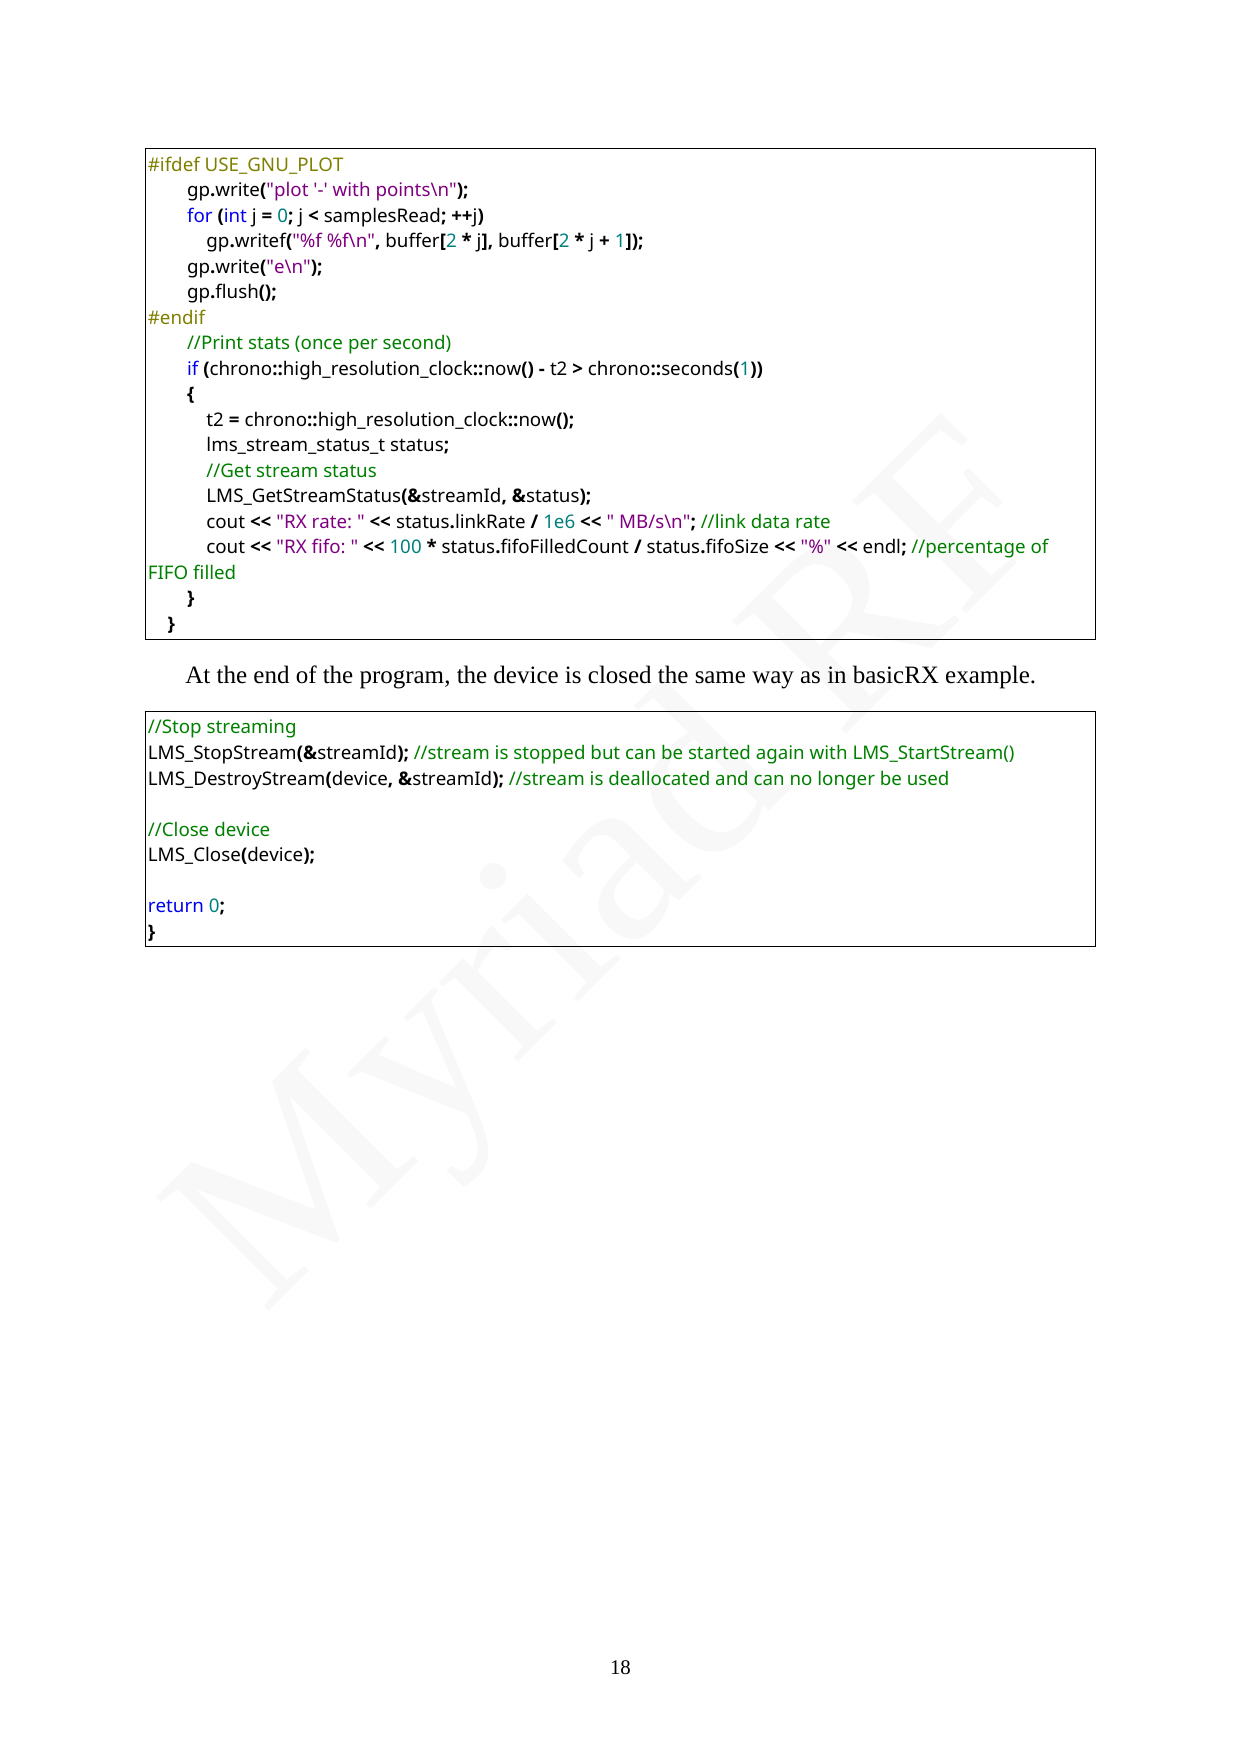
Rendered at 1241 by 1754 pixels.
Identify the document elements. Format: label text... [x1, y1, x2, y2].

text [783, 607, 850, 639]
text [698, 712, 1095, 739]
text [900, 483, 973, 508]
text lms_stream_status_t status; [148, 432, 920, 457]
text gp.write("e\n"); [148, 253, 1092, 278]
text [578, 841, 629, 867]
text LMS_Close(device); [148, 841, 576, 867]
text [913, 432, 1092, 457]
text [665, 892, 1092, 915]
text LMS_DestroyStream(device, &streamId); //stream is deallocated and can no longer be used [667, 765, 744, 790]
text [843, 632, 881, 639]
text [646, 841, 1092, 867]
text At the end of the program, the device is closed the same way as in basicRX example. [836, 660, 1092, 689]
text t2 = chrono::high_resolution_clock::now(); [148, 406, 1092, 432]
text cout << "RX fifo: " << 100 * status.fifoFilledCount / status.fifoSize << "%" << endl; //percentage of FIFO filled [148, 534, 965, 585]
text cout << "RX fifo: " << 100 * status.fifoFilledCount / status.fifoSize << "%" << endl; //percentage of FIFO filled [951, 534, 1092, 585]
text At the end of the program, the device is closed the same way as in basicRX example. [148, 660, 828, 689]
text LMS_DestroyStream(device, &streamId); //stream is deallocated and can no longer be used [148, 765, 654, 790]
text } [148, 585, 767, 607]
text } [146, 607, 778, 639]
text //Close device [148, 816, 683, 841]
text #endif [148, 304, 1092, 329]
text } [146, 915, 549, 946]
text [614, 892, 663, 915]
text gp.write("plot '-' with points\n"); [148, 176, 1092, 202]
text [864, 607, 1095, 639]
text return 0; [148, 892, 600, 915]
text #ifdef USE_GNU_PLOT [146, 149, 1095, 176]
text cout << "RX rate: " << status.linkRate / 1e6 << " MB/s\n"; //link data rate [148, 508, 914, 534]
text if (chrono::high_resolution_clock::now() - t2 > chrono::seconds(1)) [148, 355, 1092, 381]
text [985, 483, 1092, 508]
text [974, 585, 1092, 607]
text gp.writef("%f %f\n", buffer[2 * j], buffer[2 * j + 1]); [148, 227, 1092, 253]
text [692, 816, 747, 832]
text [948, 508, 1092, 534]
text //Print stats (once per second) [148, 329, 1092, 355]
text //Stop streaming [146, 712, 687, 739]
text [743, 816, 1092, 841]
text LMS_GetStreamStatus(&streamId, &status); [148, 483, 888, 508]
text [773, 585, 852, 607]
text [550, 915, 1095, 946]
text //Get stream status [148, 457, 895, 483]
text gp.flush(); [148, 278, 1092, 304]
text LMS_StopStream(&streamId); //stream is stopped but can be started again with LMS_StartStream() [725, 739, 1092, 765]
text [867, 585, 973, 607]
text [893, 457, 1092, 483]
text for (int j = 0; j < samplesRead; ++j) [148, 202, 1092, 227]
text { [148, 381, 1092, 406]
text LMS_StopStream(&streamId); //stream is stopped but can be started again with LMS_StartStream() [148, 739, 677, 765]
text LMS_DestroyStream(device, &streamId); //stream is deallocated and can no longer be used [751, 765, 1092, 790]
